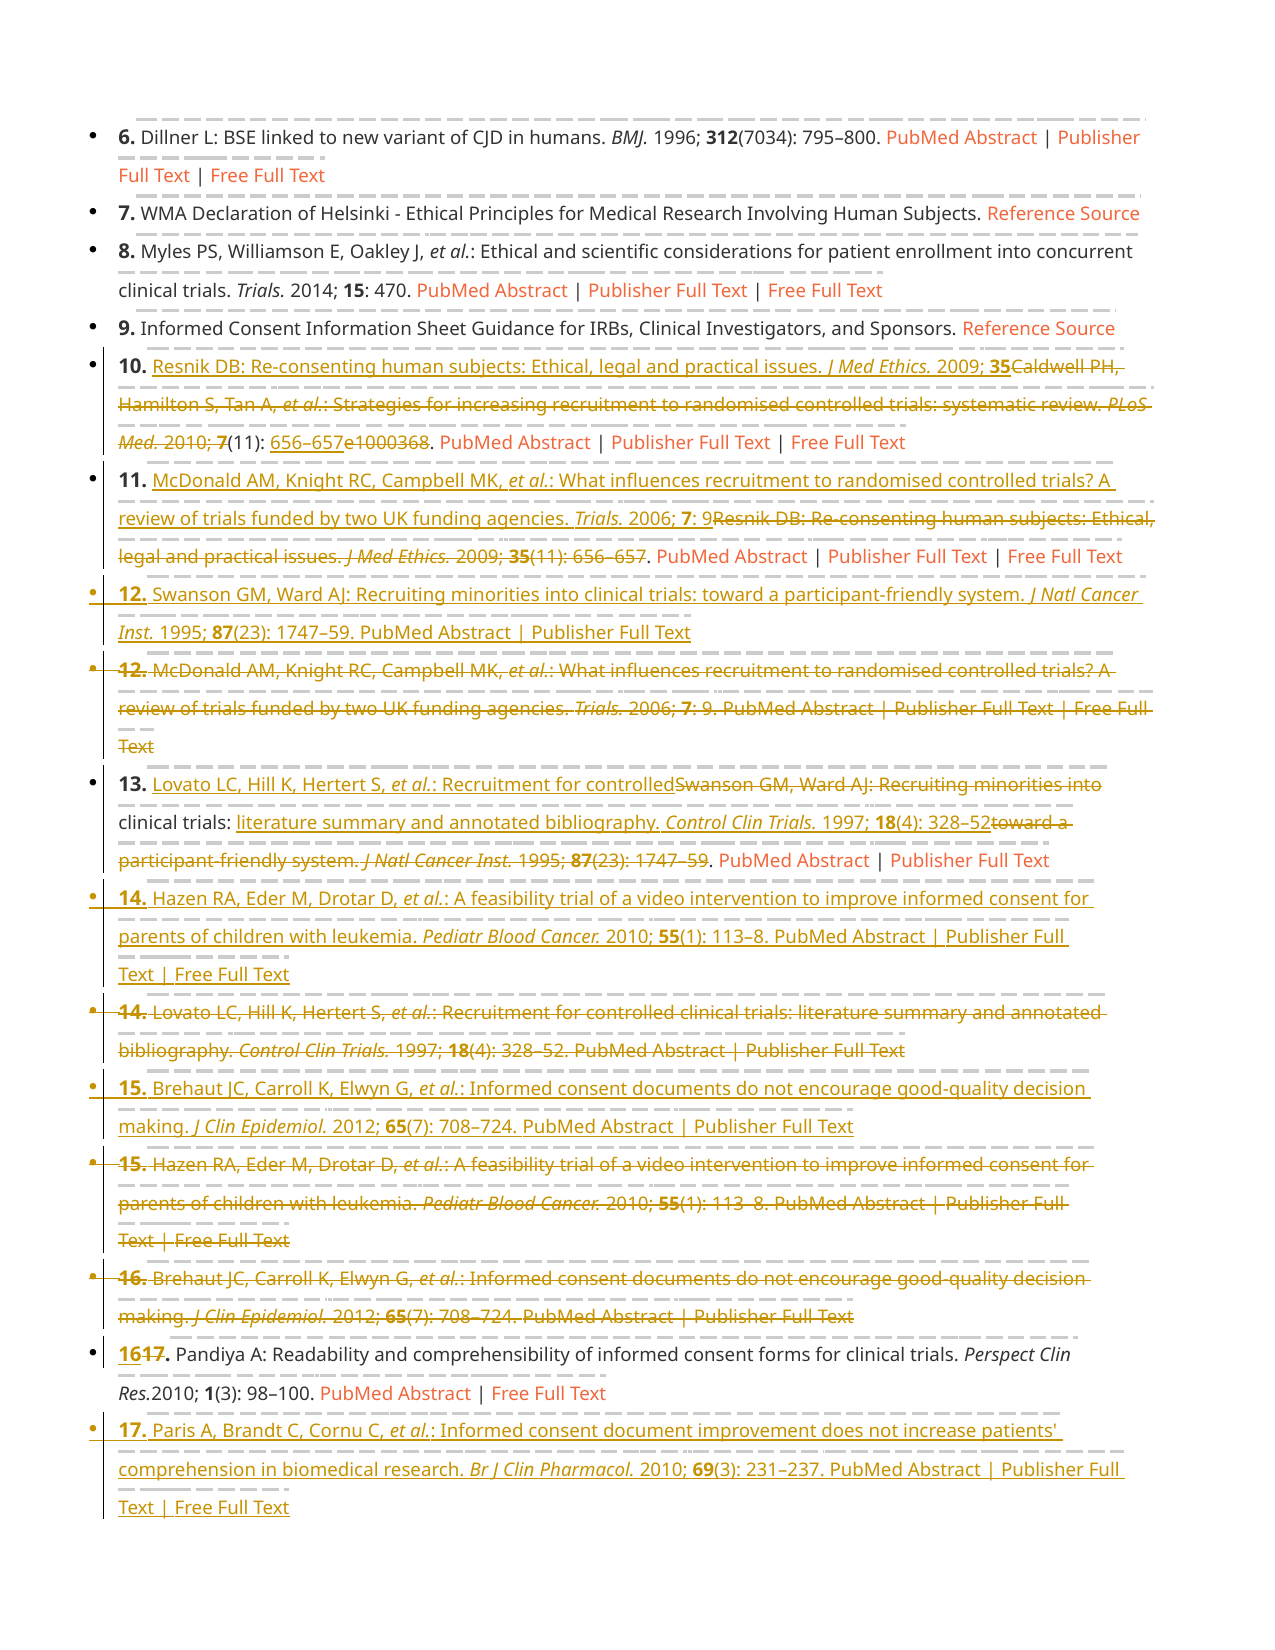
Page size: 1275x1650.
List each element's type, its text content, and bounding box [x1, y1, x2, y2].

list 6. Dillner L: BSE linked to new variant of CJD in humans. BMJ. 1996; 312(7034): 795–800. PubMed Abstract | Publisher Full Text | Free Full Text [118, 118, 1157, 188]
list 12. Swanson GM, Ward AJ: Recruiting minorities into clinical trials: toward a participant-friendly system. J Natl Cancer Inst. 1995; 87(23): 1747–59. PubMed Abstract | Publisher Full Text [118, 575, 1157, 645]
list 11. McDonald AM, Knight RC, Campbell MK, et al.: What influences recruitment to randomised controlled trials? A review of trials funded by two UK funding agencies. Trials. 2006; 7: 9. PubMed Abstract | Publisher Full Text | Free Full Text [118, 461, 1157, 569]
list 15. Brehaut JC, Carroll K, Elwyn G, et al.: Informed consent documents do not encourage good-quality decision making. J Clin Epidemiol. 2012; 65(7): 708–724. PubMed Abstract | Publisher Full Text [118, 993, 1157, 1063]
list 8. Myles PS, Williamson E, Oakley J, et al.: Ethical and scientific considerations for patient enrollment into concurrent clinical trials. Trials. 2014; 15: 470. PubMed Abstract | Publisher Full Text | Free Full Text [118, 233, 1157, 303]
list 16. Pandiya A: Readability and comprehensibility of informed consent forms for clinical trials. Perspect Clin Res.2010; 1(3): 98–100. PubMed Abstract | Free Full Text [118, 1146, 1157, 1253]
list 13. Lovato LC, Hill K, Hertert S, et al.: Recruitment for controlled clinical trials: literature summary and annotated bibliography. Control Clin Trials. 1997; 18(4): 328–52. PubMed Abstract | Publisher Full Text [118, 651, 1157, 759]
list 14. Hazen RA, Eder M, Drotar D, et al.: A feasibility trial of a video intervention to improve informed consent for parents of children with leukemia. Pediatr Blood Cancer. 2010; 55(1): 113–8. PubMed Abstract | Publisher Full Text | Free Full Text [118, 879, 1157, 987]
list 9. Informed Consent Information Sheet Guidance for IRBs, Clinical Investigators, and Sponsors. Reference Source [118, 309, 1157, 341]
list 7. WMA Declaration of Helsinki - Ethical Principles for Medical Research Involving Human Subjects. Reference Source [118, 194, 1157, 226]
list 17. Paris A, Brandt C, Cornu C, et al.: Informed consent document improvement does not increase patients' comprehension in biomedical research. Br J Clin Pharmacol. 2010; 69(3): 231–237. PubMed Abstract | Publisher Full Text | Free Full Text [118, 1412, 1157, 1519]
list 10. Resnik DB: Re-consenting human subjects: Ethical, legal and practical issues. J Med Ethics. 2009; 35(11): 656–657. PubMed Abstract | Publisher Full Text | Free Full Text [118, 347, 1157, 455]
